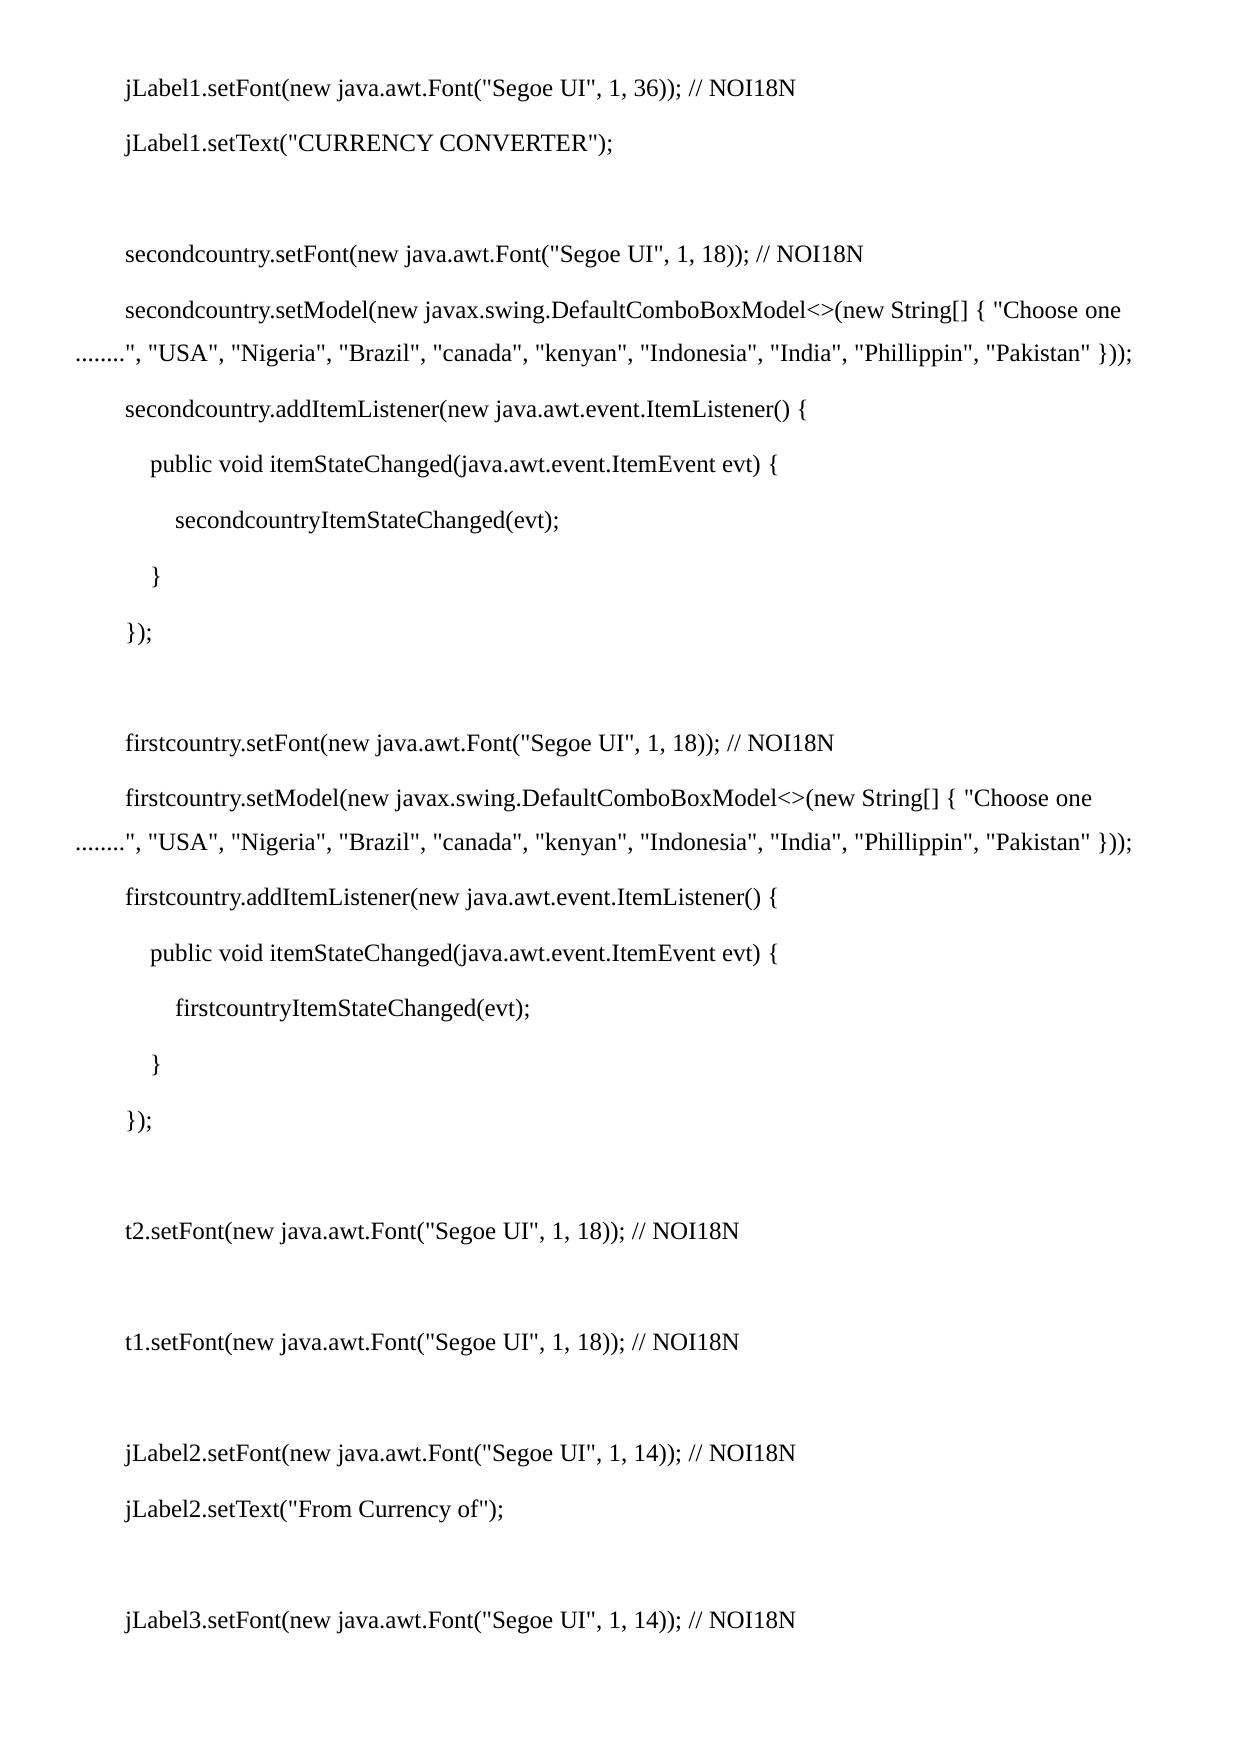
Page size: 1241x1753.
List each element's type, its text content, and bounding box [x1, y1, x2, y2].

text jLabel3.setFont(new java.awt.Font("Segoe UI", 1, 14)); // NOI18N [125, 1607, 821, 1634]
text jLabel1.setText("CURRENCY CONVERTER"); [125, 129, 821, 157]
text t1.setFont(new java.awt.Font("Segoe UI", 1, 18)); // NOI18N [125, 1328, 764, 1356]
text secondcountryItemStateChanged(evt); [175, 507, 835, 534]
text jLabel2.setText("From Currency of"); [125, 1496, 821, 1523]
text } [150, 562, 187, 590]
text secondcountry.setFont(new java.awt.Font("Segoe UI", 1, 18)); // NOI18N [125, 241, 890, 268]
text firstcountry.setFont(new java.awt.Font("Segoe UI", 1, 18)); // NOI18N [125, 729, 861, 757]
text firstcountry.setModel(new javax.swing.DefaultComboBoxModel<>(new String[] { "Choose one [125, 785, 1157, 812]
text firstcountry.addItemListener(new java.awt.event.ItemListener() { [125, 883, 806, 911]
text jLabel2.setFont(new java.awt.Font("Segoe UI", 1, 14)); // NOI18N [125, 1440, 821, 1467]
text .......", "USA", "Nigeria", "Brazil", "canada", "kenyan", "Indonesia", "India", "Phillippin", "Pakistan" })); [106, 339, 1157, 367]
text public void itemStateChanged(java.awt.event.ItemEvent evt) { [150, 451, 835, 478]
text secondcountry.setModel(new javax.swing.DefaultComboBoxModel<>(new String[] { "Choose one [125, 297, 1157, 324]
text } [150, 1050, 187, 1078]
text t2.setFont(new java.awt.Font("Segoe UI", 1, 18)); // NOI18N [125, 1217, 764, 1245]
text ); [137, 618, 177, 646]
text .......", "USA", "Nigeria", "Brazil", "canada", "kenyan", "Indonesia", "India", "Phillippin", "Pakistan" })); [106, 828, 1157, 856]
text } [125, 1106, 137, 1134]
text firstcountryItemStateChanged(evt); [175, 995, 806, 1022]
text . [75, 339, 106, 367]
text ); [137, 1106, 177, 1134]
text . [75, 828, 106, 856]
text public void itemStateChanged(java.awt.event.ItemEvent evt) { [150, 939, 806, 967]
text jLabel1.setFont(new java.awt.Font("Segoe UI", 1, 36)); // NOI18N [125, 74, 821, 102]
text secondcountry.addItemListener(new java.awt.event.ItemListener() { [125, 395, 835, 423]
text } [125, 618, 137, 646]
